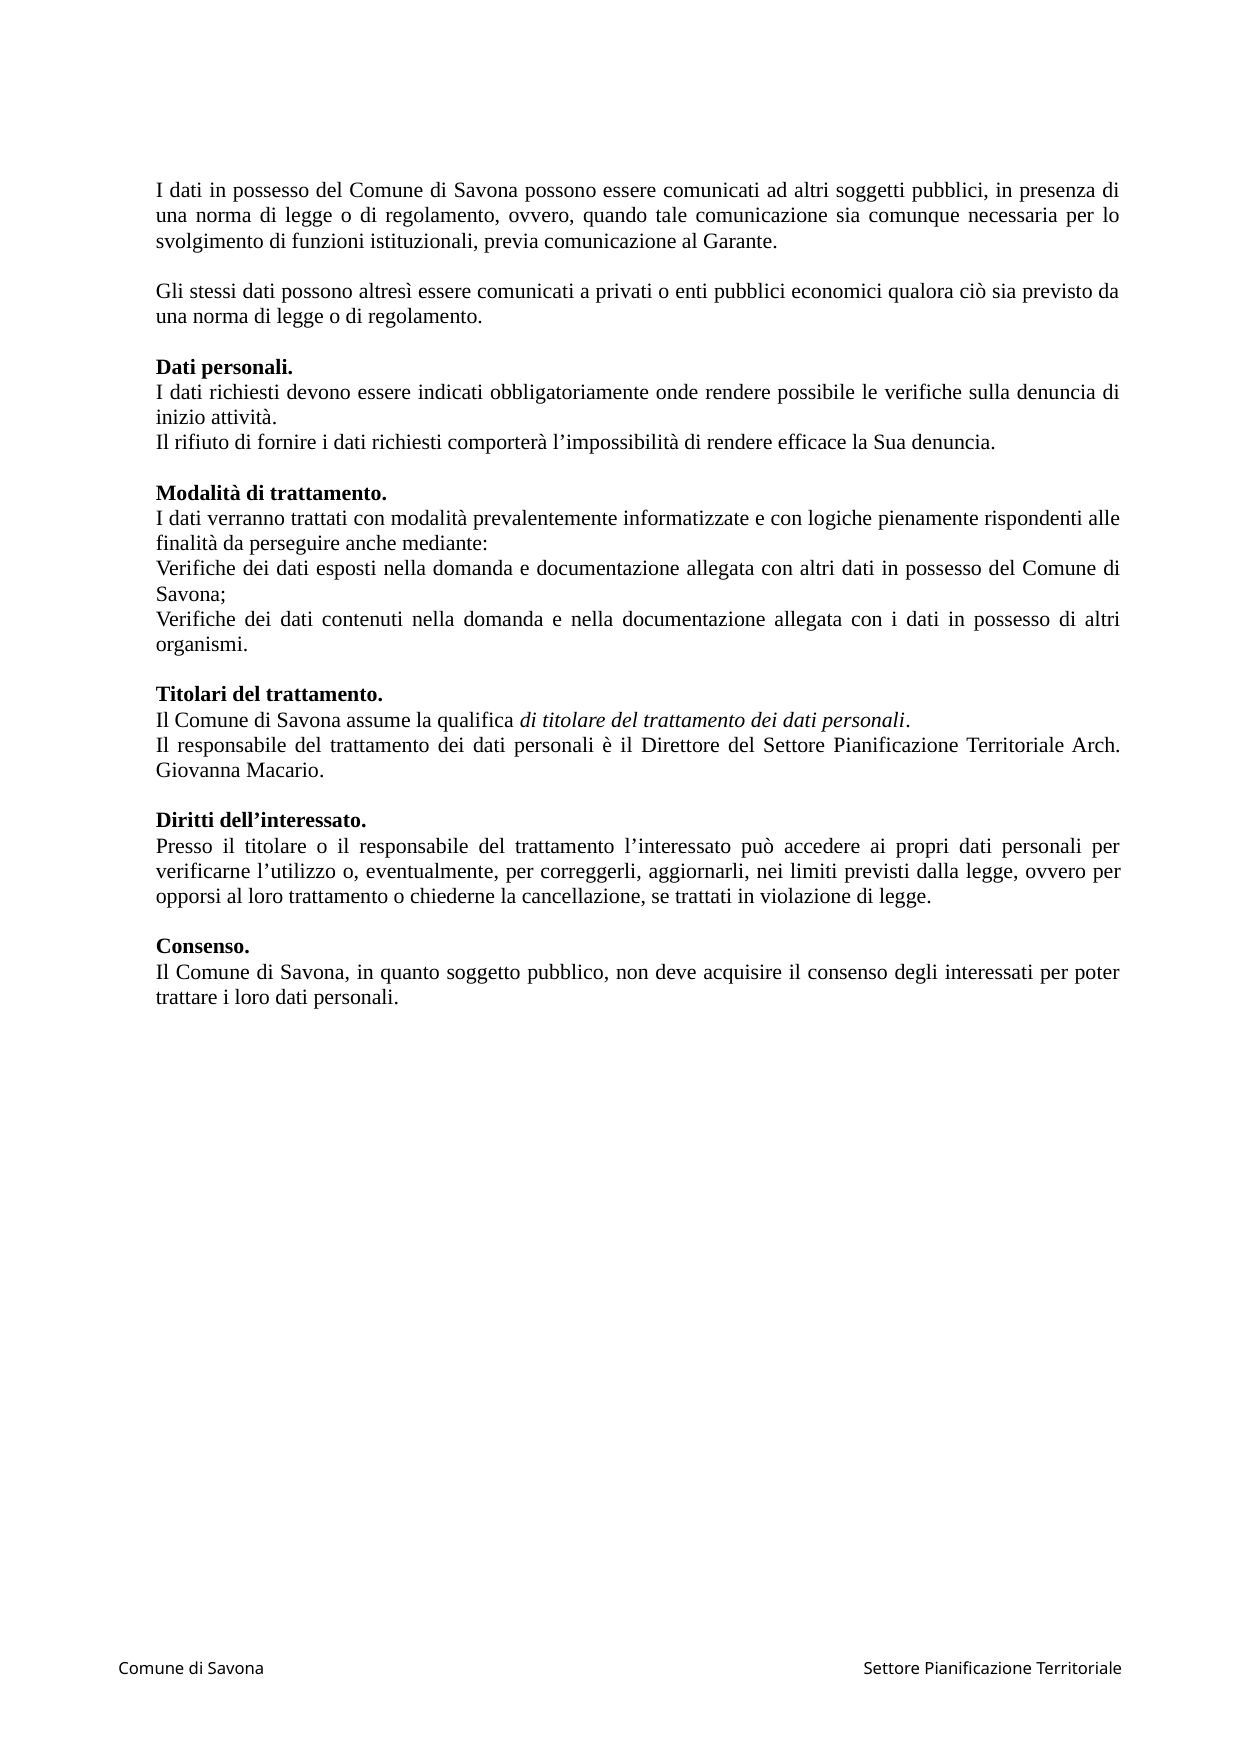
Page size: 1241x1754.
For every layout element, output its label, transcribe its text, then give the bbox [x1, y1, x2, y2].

text Diritti dell’interessato. [156, 807, 1122, 833]
text Il Comune di Savona, in quanto soggetto pubblico, non deve acquisire il consenso degli interessati per poter trattare i loro dati personali. [156, 959, 1122, 1009]
text Titolari del trattamento. [156, 681, 1122, 707]
text Dati personali. [156, 354, 1122, 379]
text Verifiche dei dati esposti nella domanda e documentazione allegata con altri dati in possesso del Comune di Savona; [156, 555, 1122, 606]
text Gli stessi dati possono altresì essere comunicati a privati o enti pubblici economici qualora ciò sia previsto da una norma di legge o di regolamento. [156, 278, 1122, 328]
text Il rifiuto di fornire i dati richiesti comporterà l’impossibilità di rendere efficace la Sua denuncia. [156, 429, 1122, 454]
text Consenso. [156, 933, 1122, 959]
text I dati in possesso del Comune di Savona possono essere comunicati ad altri soggetti pubblici, in presenza di una norma di legge o di regolamento, ovvero, quando tale comunicazione sia comunque necessaria per lo svolgimento di funzioni istituzionali, previa comunicazione al Garante. [156, 177, 1122, 253]
text I dati verranno trattati con modalità prevalentemente informatizzate e con logiche pienamente rispondenti alle finalità da perseguire anche mediante: [156, 505, 1122, 555]
text Verifiche dei dati contenuti nella domanda e nella documentazione allegata con i dati in possesso di altri organismi. [156, 606, 1122, 656]
text Presso il titolare o il responsabile del trattamento l’interessato può accedere ai propri dati personali per verificarne l’utilizzo o, eventualmente, per correggerli, aggiornarli, nei limiti previsti dalla legge, ovvero per opporsi al loro trattamento o chiederne la cancellazione, se trattati in violazione di legge. [156, 833, 1122, 908]
text Modalità di trattamento. [156, 480, 1122, 505]
text Il responsabile del trattamento dei dati personali è il Direttore del Settore Pianificazione Territoriale Arch. Giovanna Macario. [156, 732, 1122, 782]
text I dati richiesti devono essere indicati obbligatoriamente onde rendere possibile le verifiche sulla denuncia di inizio attività. [156, 379, 1122, 429]
text Il Comune di Savona assume la qualifica di titolare del trattamento dei dati personali. [156, 707, 1122, 732]
